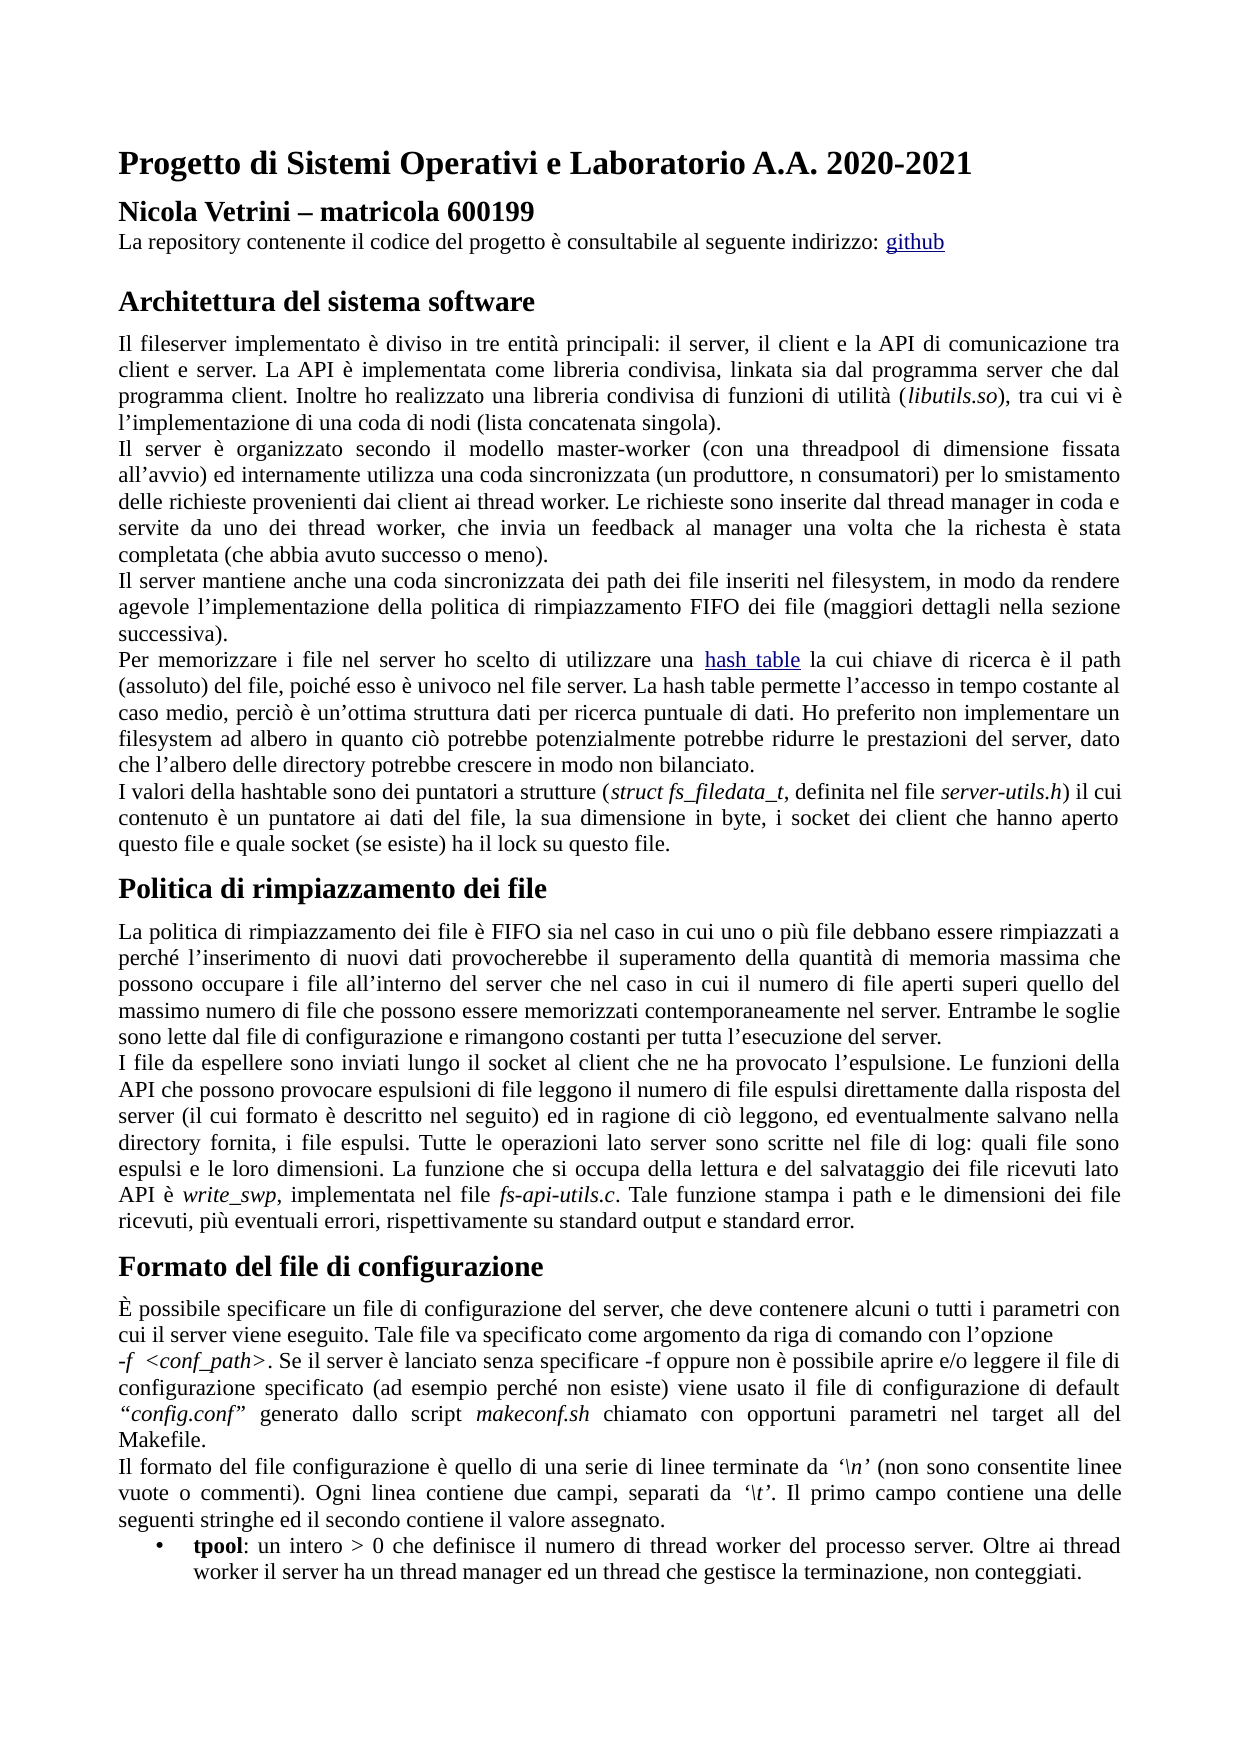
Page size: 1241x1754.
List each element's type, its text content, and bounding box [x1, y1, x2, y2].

text È possibile specificare un file di configurazione del server, che deve contenere alcuni o tutti i parametri con cui il server viene eseguito. Tale file va specificato come argomento da riga di comando con l’opzione [118, 1295, 1122, 1347]
text La repository contenente il codice del progetto è consultabile al seguente indirizzo: github [118, 228, 1122, 254]
subtitle Formato del file di configurazione [118, 1248, 1122, 1282]
subtitle Politica di rimpiazzamento dei file [118, 871, 1122, 905]
text Il fileserver implementato è diviso in tre entità principali: il server, il client e la API di comunicazione tra client e server. La API è implementata come libreria condivisa, linkata sia dal programma server che dal programma client. Inoltre ho realizzato una libreria condivisa di funzioni di utilità (libutils.so), tra cui vi è l’implementazione di una coda di nodi (lista concatenata singola). [118, 330, 1122, 435]
subtitle Progetto di Sistemi Operativi e Laboratorio A.A. 2020-2021 [118, 143, 1122, 182]
list tpool: un intero > 0 che definisce il numero di thread worker del processo server. Oltre ai thread worker il server ha un thread manager ed un thread che gestisce la terminazione, non conteggiati. [156, 1532, 1122, 1585]
text Per memorizzare i file nel server ho scelto di utilizzare una hash table la cui chiave di ricerca è il path (assoluto) del file, poiché esso è univoco nel file server. La hash table permette l’accesso in tempo costante al caso medio, perciò è un’ottima struttura dati per ricerca puntuale di dati. Ho preferito non implementare un filesystem ad albero in quanto ciò potrebbe potenzialmente potrebbe ridurre le prestazioni del server, dato che l’albero delle directory potrebbe crescere in modo non bilanciato. [118, 646, 1122, 778]
text -f <conf_path>. Se il server è lanciato senza specificare -f oppure non è possibile aprire e/o leggere il file di configurazione specificato (ad esempio perché non esiste) viene usato il file di configurazione di default “config.conf” generato dallo script makeconf.sh chiamato con opportuni parametri nel target all del Makefile. [118, 1347, 1122, 1453]
text Il server mantiene anche una coda sincronizzata dei path dei file inseriti nel filesystem, in modo da rendere agevole l’implementazione della politica di rimpiazzamento FIFO dei file (maggiori dettagli nella sezione successiva). [118, 567, 1122, 646]
text Il server è organizzato secondo il modello master-worker (con una threadpool di dimensione fissata all’avvio) ed internamente utilizza una coda sincronizzata (un produttore, n consumatori) per lo smistamento delle richieste provenienti dai client ai thread worker. Le richieste sono inserite dal thread manager in coda e servite da uno dei thread worker, che invia un feedback al manager una volta che la richesta è stata completata (che abbia avuto successo o meno). [118, 435, 1122, 567]
subtitle Architettura del sistema software [118, 283, 1122, 317]
text La politica di rimpiazzamento dei file è FIFO sia nel caso in cui uno o più file debbano essere rimpiazzati a perché l’inserimento di nuovi dati provocherebbe il superamento della quantità di memoria massima che possono occupare i file all’interno del server che nel caso in cui il numero di file aperti superi quello del massimo numero di file che possono essere memorizzati contemporaneamente nel server. Entrambe le soglie sono lette dal file di configurazione e rimangono costanti per tutta l’esecuzione del server. [118, 918, 1122, 1049]
text I valori della hashtable sono dei puntatori a strutture (struct fs_filedata_t, definita nel file server-utils.h) il cui contenuto è un puntatore ai dati del file, la sua dimensione in byte, i socket dei client che hanno aperto questo file e quale socket (se esiste) ha il lock su questo file. [118, 778, 1122, 857]
text Nicola Vetrini – matricola 600199 [118, 194, 1122, 228]
text I file da espellere sono inviati lungo il socket al client che ne ha provocato l’espulsione. Le funzioni della API che possono provocare espulsioni di file leggono il numero di file espulsi direttamente dalla risposta del server (il cui formato è descritto nel seguito) ed in ragione di ciò leggono, ed eventualmente salvano nella directory fornita, i file espulsi. Tutte le operazioni lato server sono scritte nel file di log: quali file sono espulsi e le loro dimensioni. La funzione che si occupa della lettura e del salvataggio dei file ricevuti lato API è write_swp, implementata nel file fs-api-utils.c. Tale funzione stampa i path e le dimensioni dei file ricevuti, più eventuali errori, rispettivamente su standard output e standard error. [118, 1049, 1122, 1234]
text Il formato del file configurazione è quello di una serie di linee terminate da ‘\n’ (non sono consentite linee vuote o commenti). Ogni linea contiene due campi, separati da ‘\t’. Il primo campo contiene una delle seguenti stringhe ed il secondo contiene il valore assegnato. [118, 1453, 1122, 1532]
